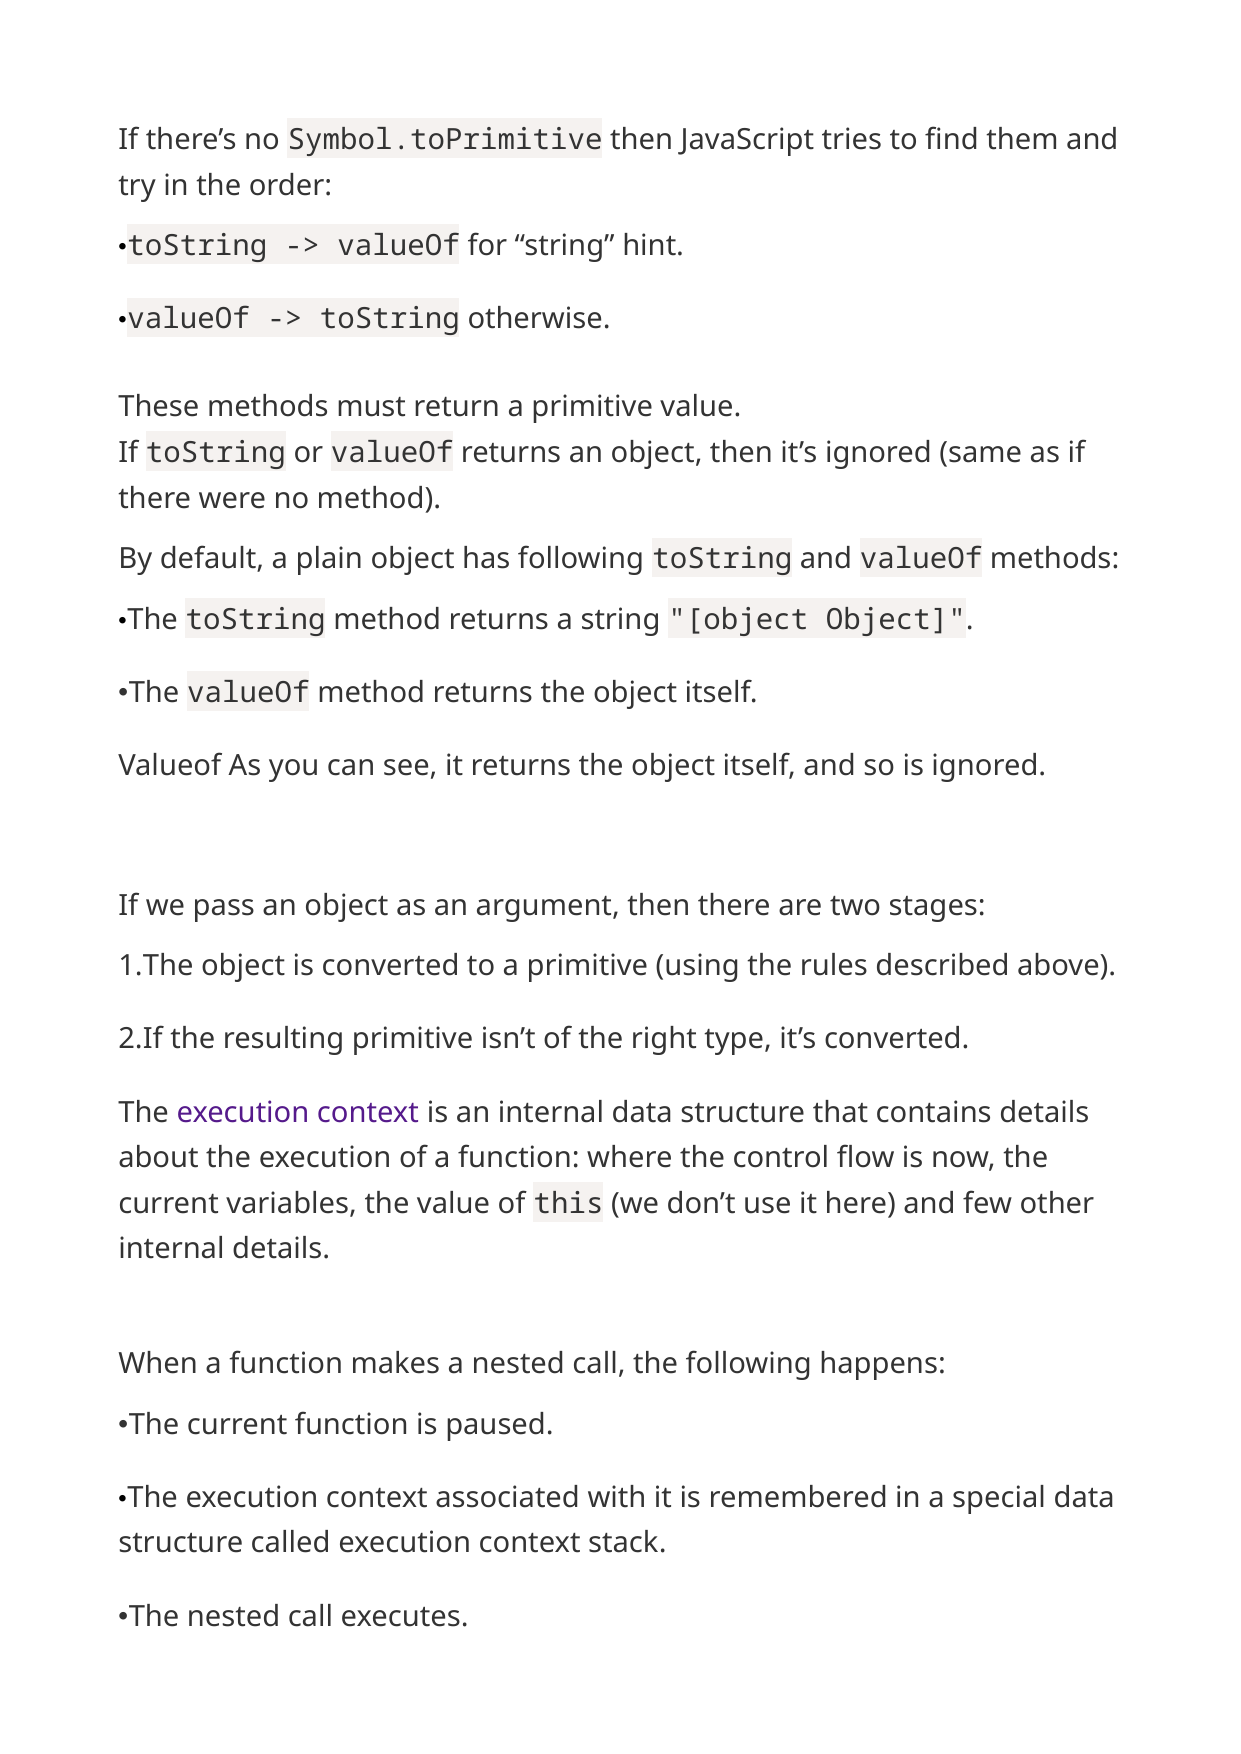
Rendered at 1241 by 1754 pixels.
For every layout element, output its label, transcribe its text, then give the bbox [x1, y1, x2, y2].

list The execution context associated with it is remembered in a special data structure called execution context stack. [118, 1476, 1122, 1561]
text When a function makes a nested call, the following happens: [118, 1342, 1122, 1382]
text The execution context is an internal data structure that contains details about the execution of a function: where the control flow is now, the current variables, the value of this (we don’t use it here) and few other internal details. [118, 1091, 1122, 1267]
list The object is converted to a primitive (using the rules described above). [118, 944, 1122, 984]
text If there’s no Symbol.toPrimitive then JavaScript tries to find them and try in the order: [118, 118, 1122, 203]
text By default, a plain object has following toString and valueOf methods: [118, 537, 1122, 577]
list The toString method returns a string "[object Object]". [118, 598, 1122, 638]
list valueOf -> toString otherwise. [118, 297, 1122, 337]
text These methods must return a primitive value. If toString or valueOf returns an object, then it’s ignored (same as if there were no method). [118, 386, 1122, 517]
list The valueOf method returns the object itself. [118, 671, 1122, 711]
list toString -> valueOf for “string” hint. [118, 224, 1122, 264]
list If the resulting primitive isn’t of the right type, it’s converted. [118, 1018, 1122, 1057]
list The current function is paused. [118, 1403, 1122, 1443]
text Valueof As you can see, it returns the object itself, and so is ignored. [118, 744, 1122, 784]
list The nested call executes. [118, 1595, 1122, 1634]
text If we pass an object as an argument, then there are two stages: [118, 884, 1122, 924]
